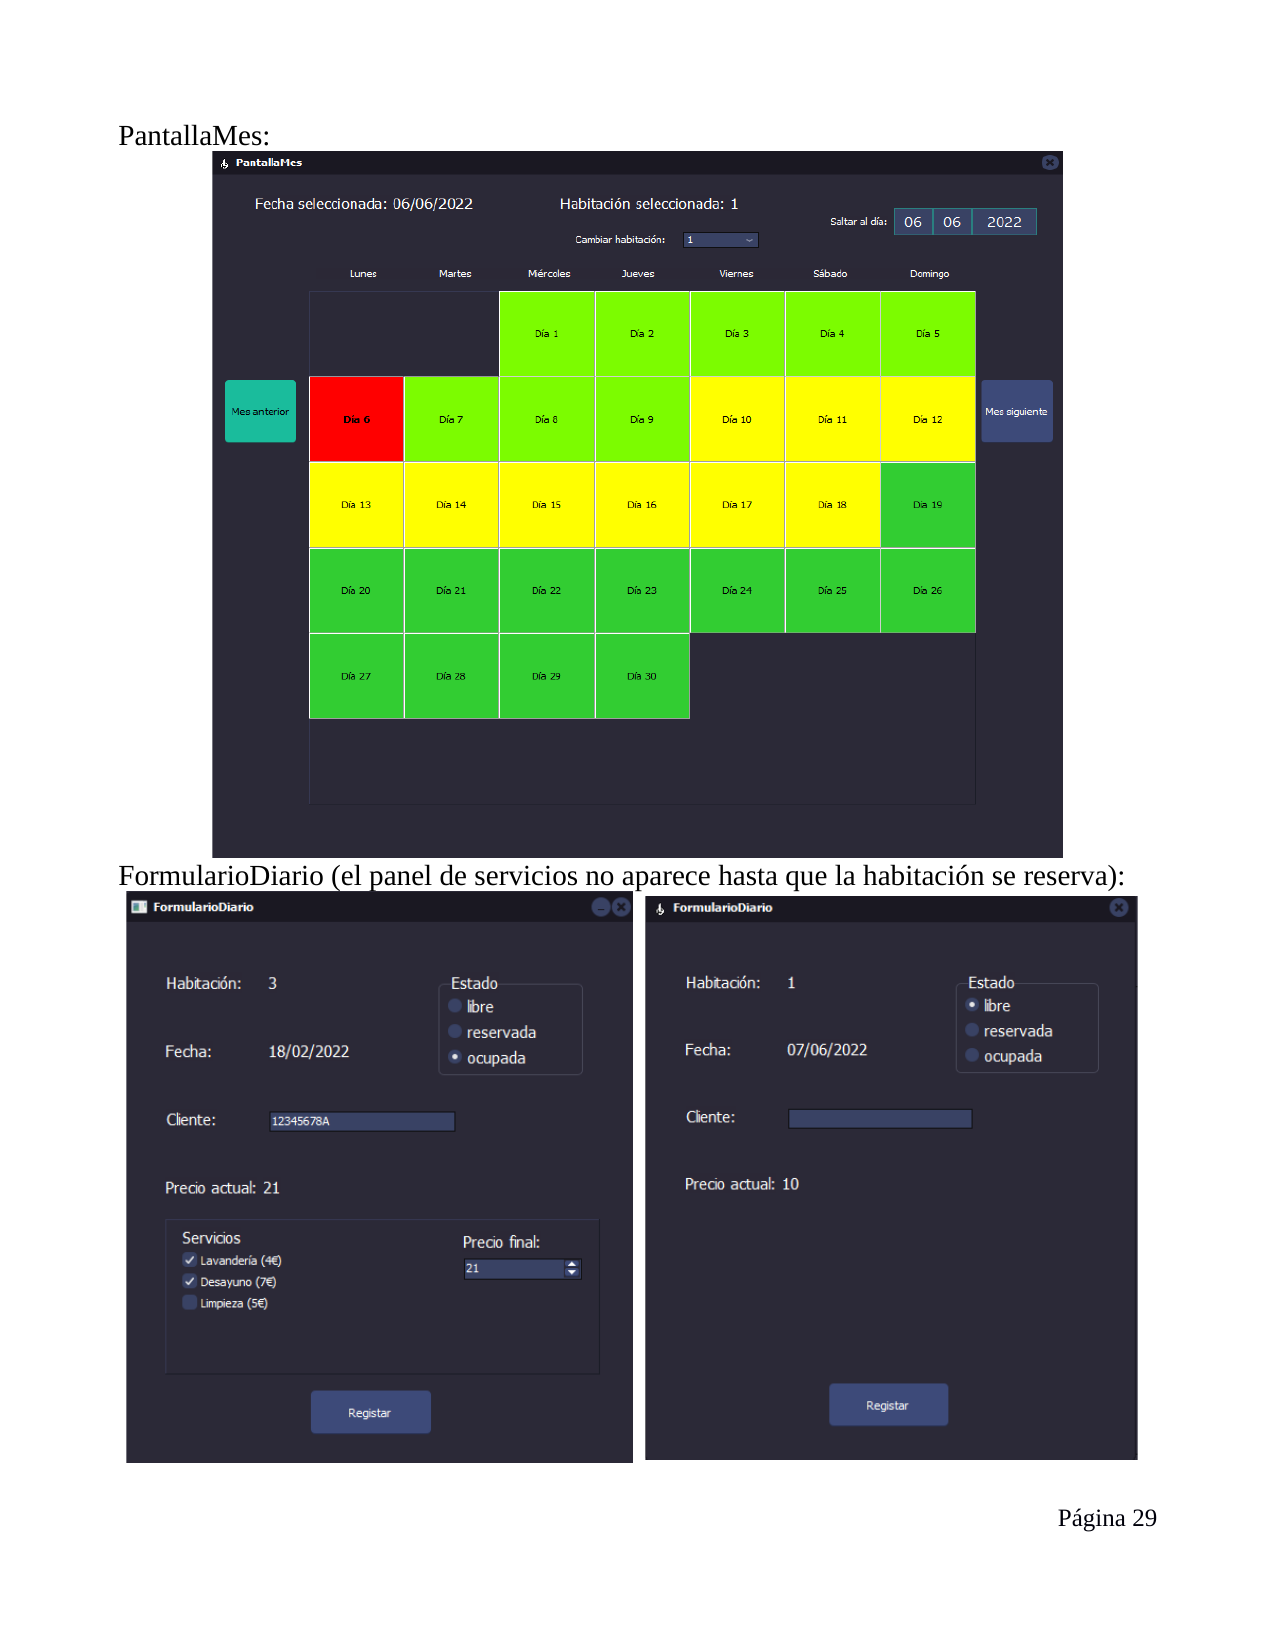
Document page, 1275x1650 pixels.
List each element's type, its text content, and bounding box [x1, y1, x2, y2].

picture [212, 151, 1063, 858]
picture [645, 896, 1138, 1460]
text FormularioDiario (el panel de servicios no aparece hasta que la habitación se reserva): [118, 158, 1157, 891]
text PantallaMes: [118, 118, 1157, 152]
picture [126, 891, 633, 1463]
